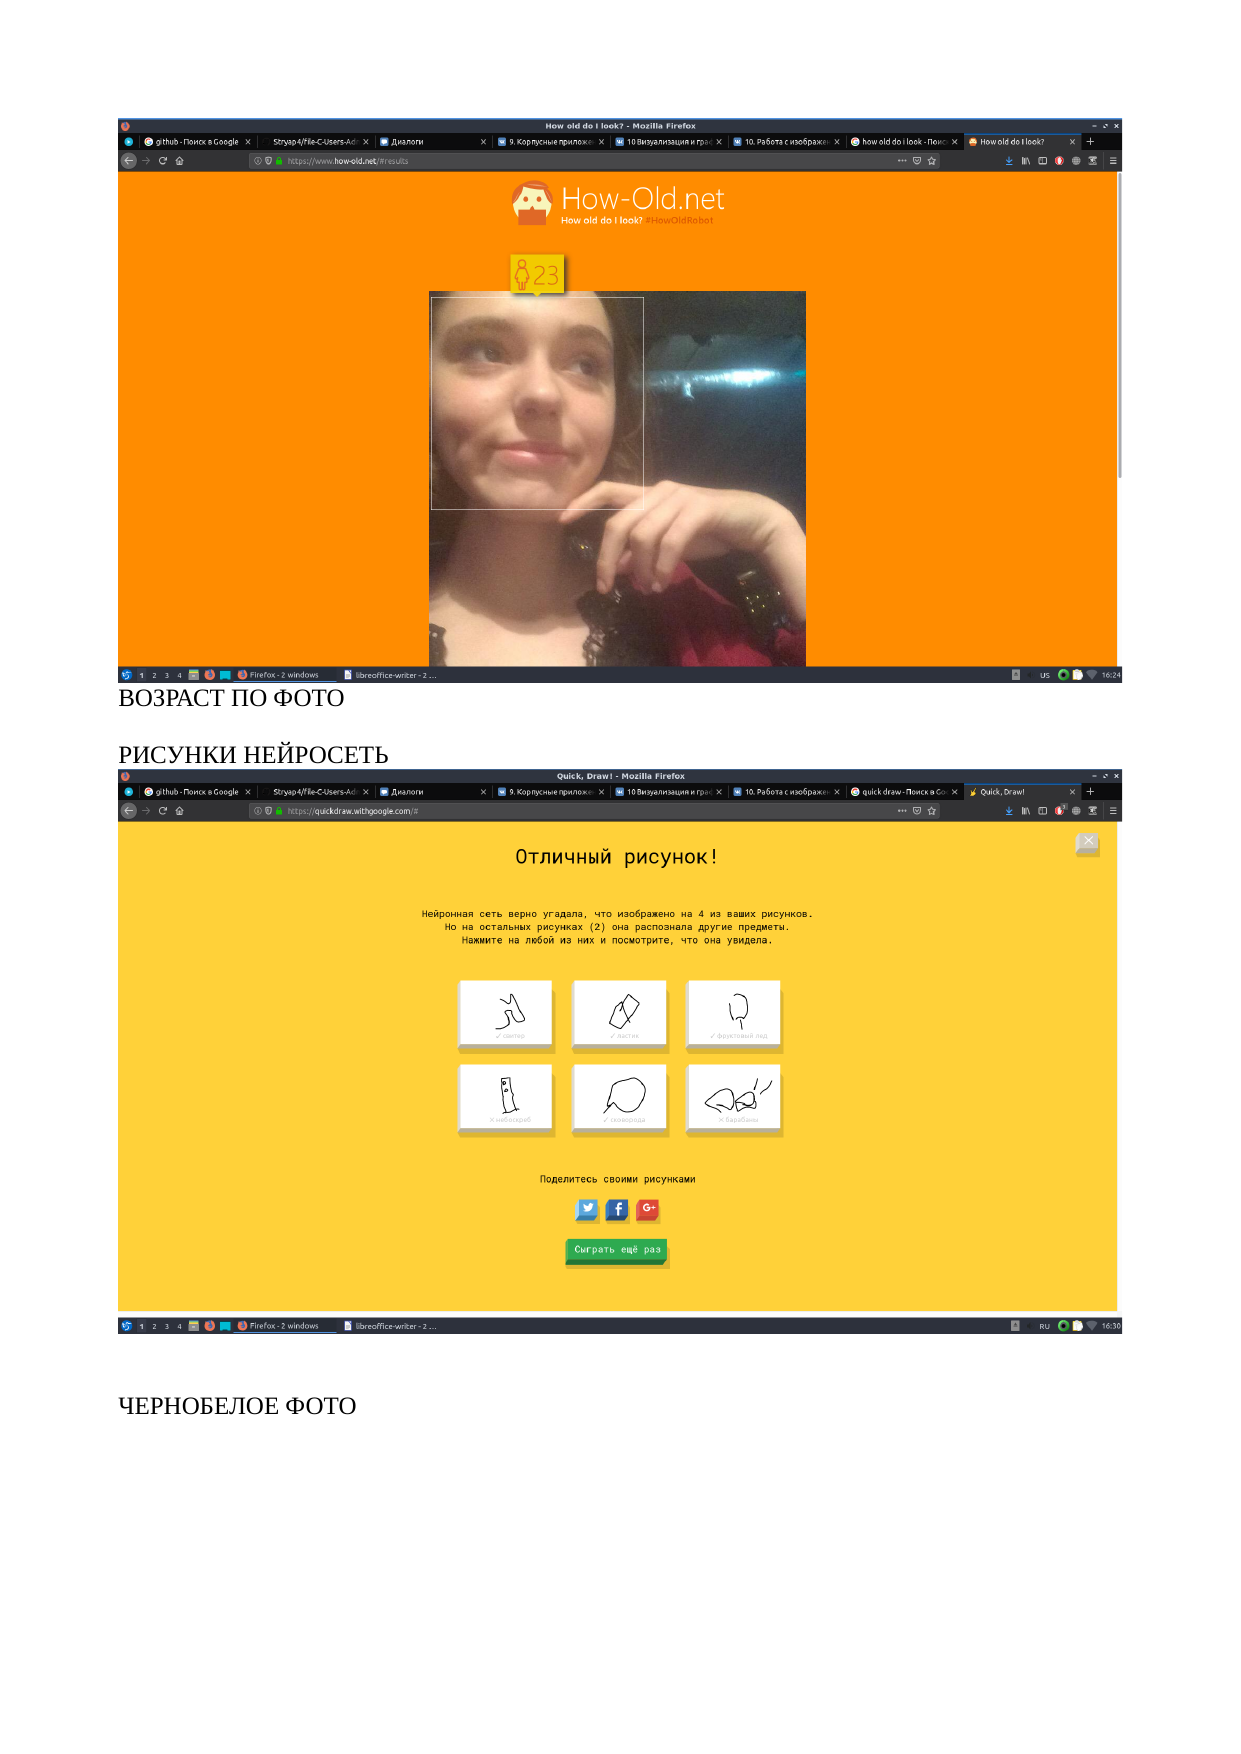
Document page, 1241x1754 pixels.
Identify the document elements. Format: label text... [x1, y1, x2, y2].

picture [118, 118, 1123, 683]
text ЧЕРНОБЕЛОЕ ФОТО [118, 1391, 1122, 1420]
picture [118, 769, 1123, 1334]
text РИСУНКИ НЕЙРОСЕТЬ [118, 740, 1122, 769]
text ВОЗРАСТ ПО ФОТО [118, 683, 1122, 712]
